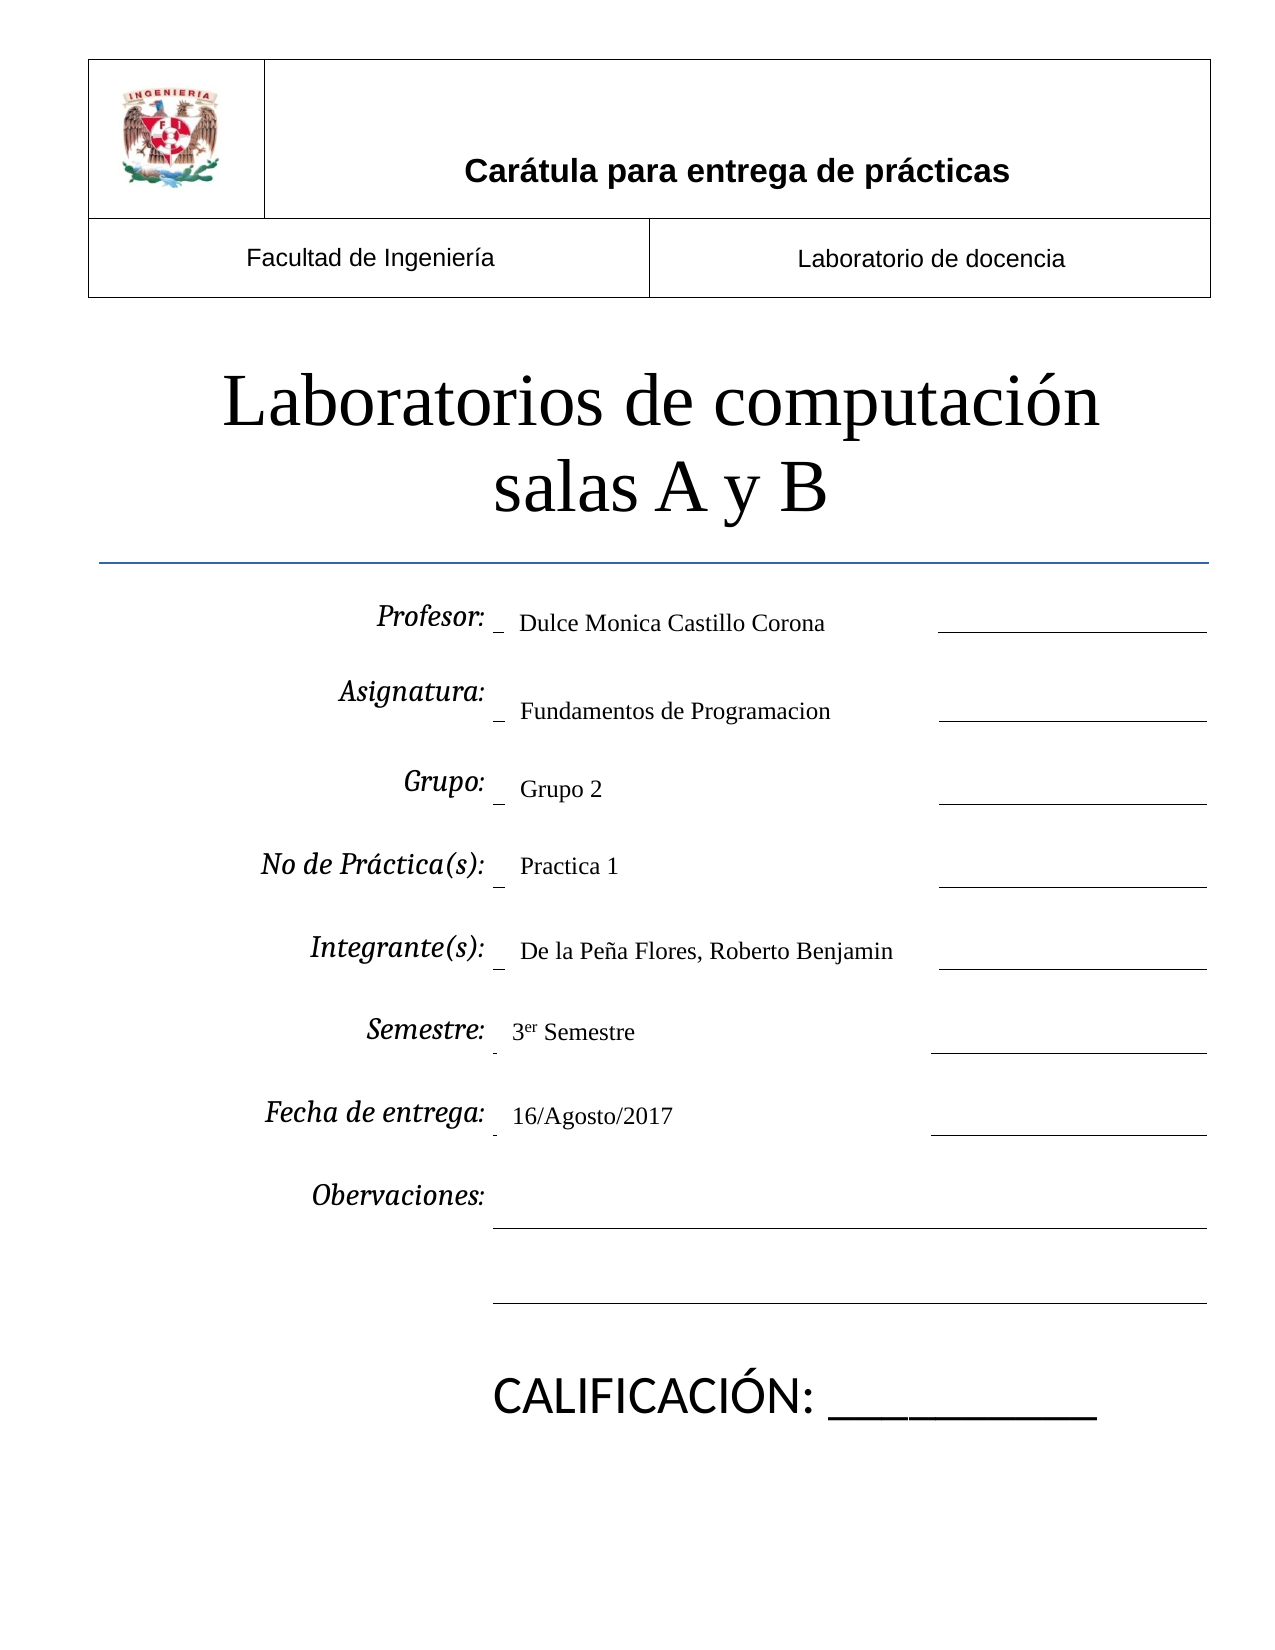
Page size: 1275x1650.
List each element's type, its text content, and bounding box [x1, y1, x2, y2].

table_cell Fecha de entrega: [118, 1053, 493, 1135]
table_cell Integrante(s): [118, 887, 493, 969]
table_cell [493, 888, 1207, 974]
table_cell Asignatura: [118, 631, 493, 721]
table_header Profesor: [118, 564, 493, 631]
table_cell [493, 970, 1207, 1054]
table_cell Obervaciones: [118, 1135, 493, 1228]
table_cell Laboratorio de docencia [650, 219, 1210, 297]
text salas A y B [118, 441, 1205, 528]
table_header [118, 556, 493, 562]
table_header [493, 564, 1207, 646]
table_cell [493, 805, 1207, 889]
table_cell Facultad de Ingeniería [89, 219, 649, 297]
table_cell [493, 722, 1207, 812]
table_cell [493, 1136, 1207, 1228]
table_cell [118, 1228, 493, 1303]
table_cell [493, 1054, 1207, 1139]
table_header Carátula para entrega de prácticas [265, 60, 1210, 217]
table_header [493, 556, 1207, 562]
table_header [89, 60, 264, 217]
table_cell Semestre: [118, 969, 493, 1052]
text CALIFICACIÓN: __________ [118, 1361, 1205, 1427]
table_cell [493, 633, 1207, 733]
table_cell No de Práctica(s): [118, 804, 493, 887]
table_cell [493, 1229, 1207, 1303]
text Laboratorios de computación [118, 355, 1205, 441]
table_cell Grupo: [118, 721, 493, 804]
